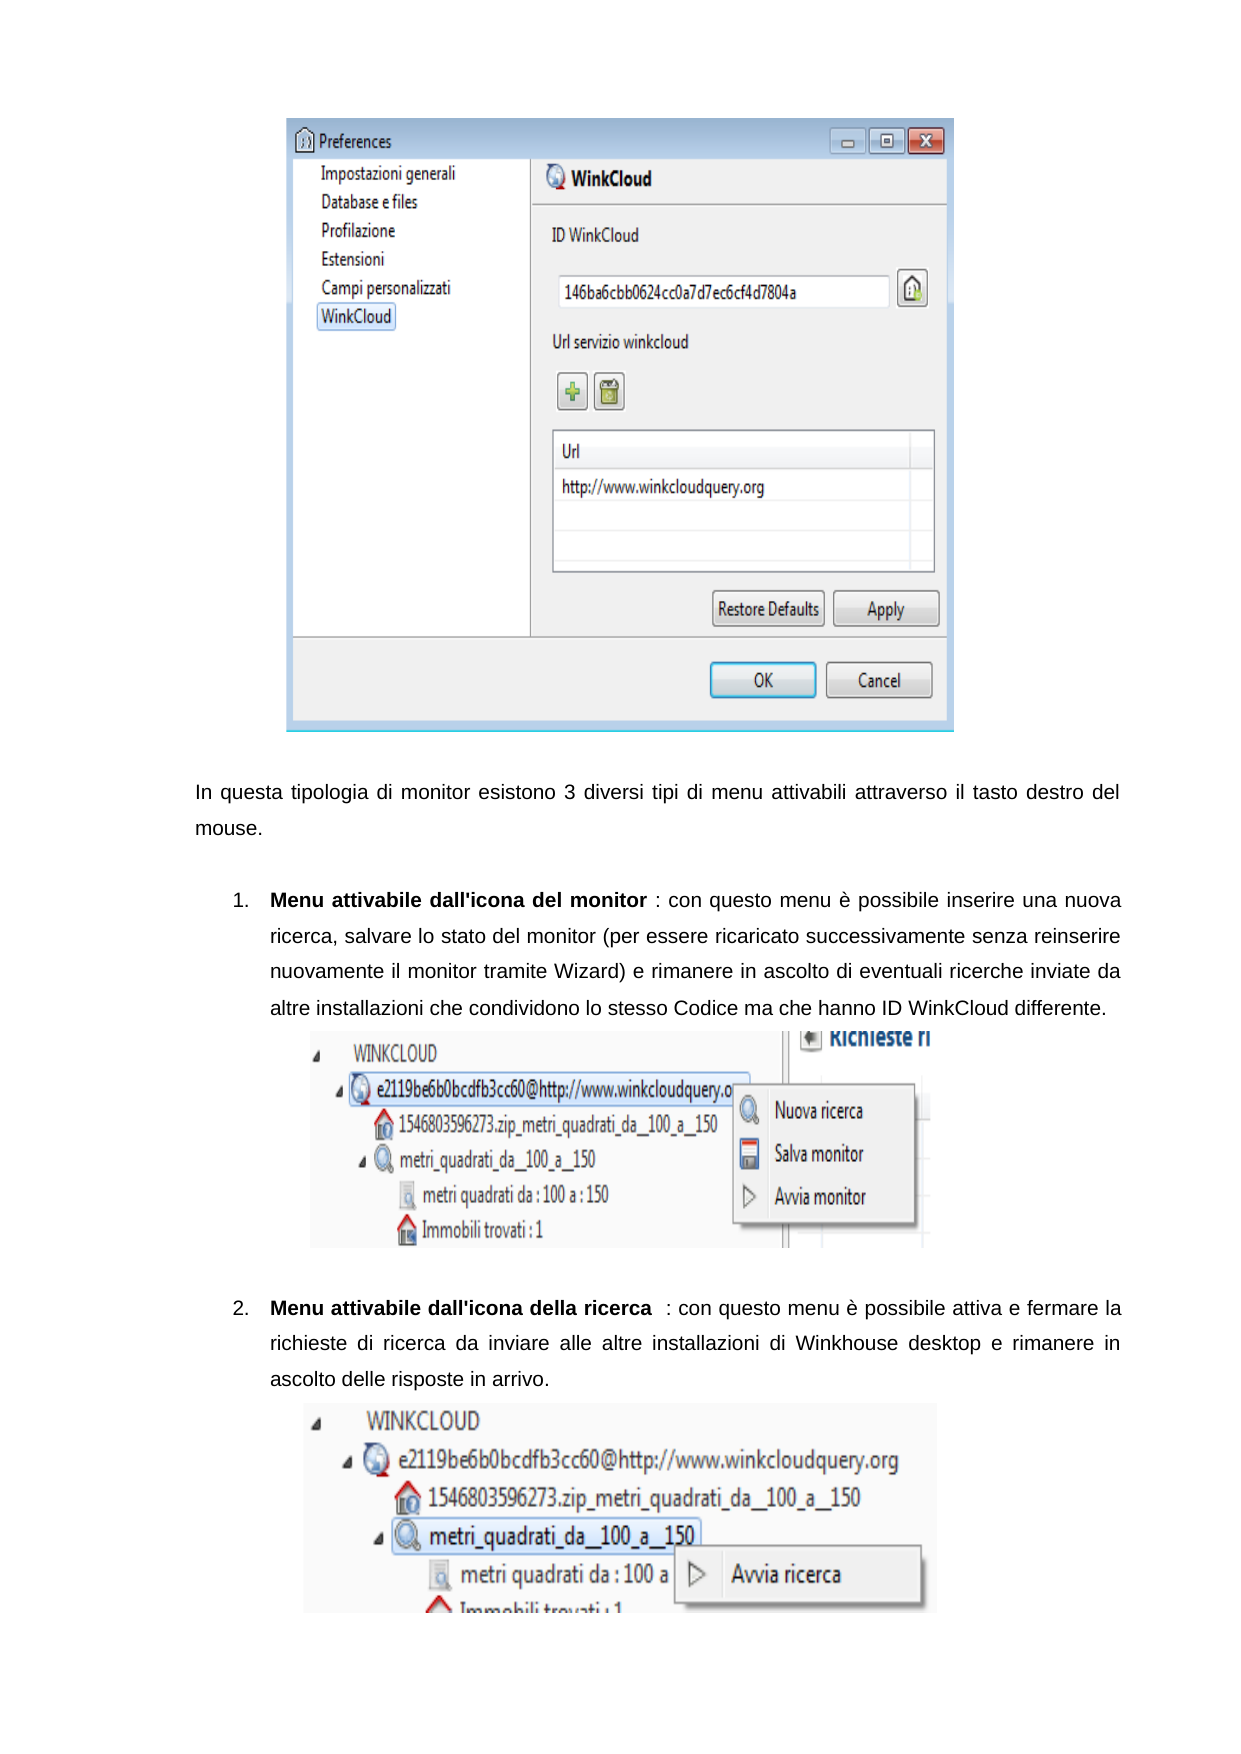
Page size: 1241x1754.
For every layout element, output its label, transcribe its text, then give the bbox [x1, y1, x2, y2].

list Menu attivabile dall'icona della ricerca : con questo menu è possibile attiva e fermare la richieste di ricerca da inviare alle altre installazioni di Winkhouse desktop e rimanere in ascolto delle risposte in arrivo. [232, 1295, 1122, 1391]
text In questa tipologia di monitor esistono 3 diversi tipi di menu attivabili attraverso il tasto destro del mouse. [195, 780, 1122, 839]
list Menu attivabile dall'icona del monitor : con questo menu è possibile inserire una nuova ricerca, salvare lo stato del monitor (per essere ricaricato successivamente senza reinserire nuovamente il monitor tramite Wizard) e rimanere in ascolto di eventuali ricerche inviate da altre installazioni che condividono lo stesso Codice ma che hanno ID WinkCloud differente. [232, 887, 1122, 1019]
picture [286, 118, 954, 732]
picture [303, 1403, 937, 1613]
picture [310, 1031, 931, 1248]
